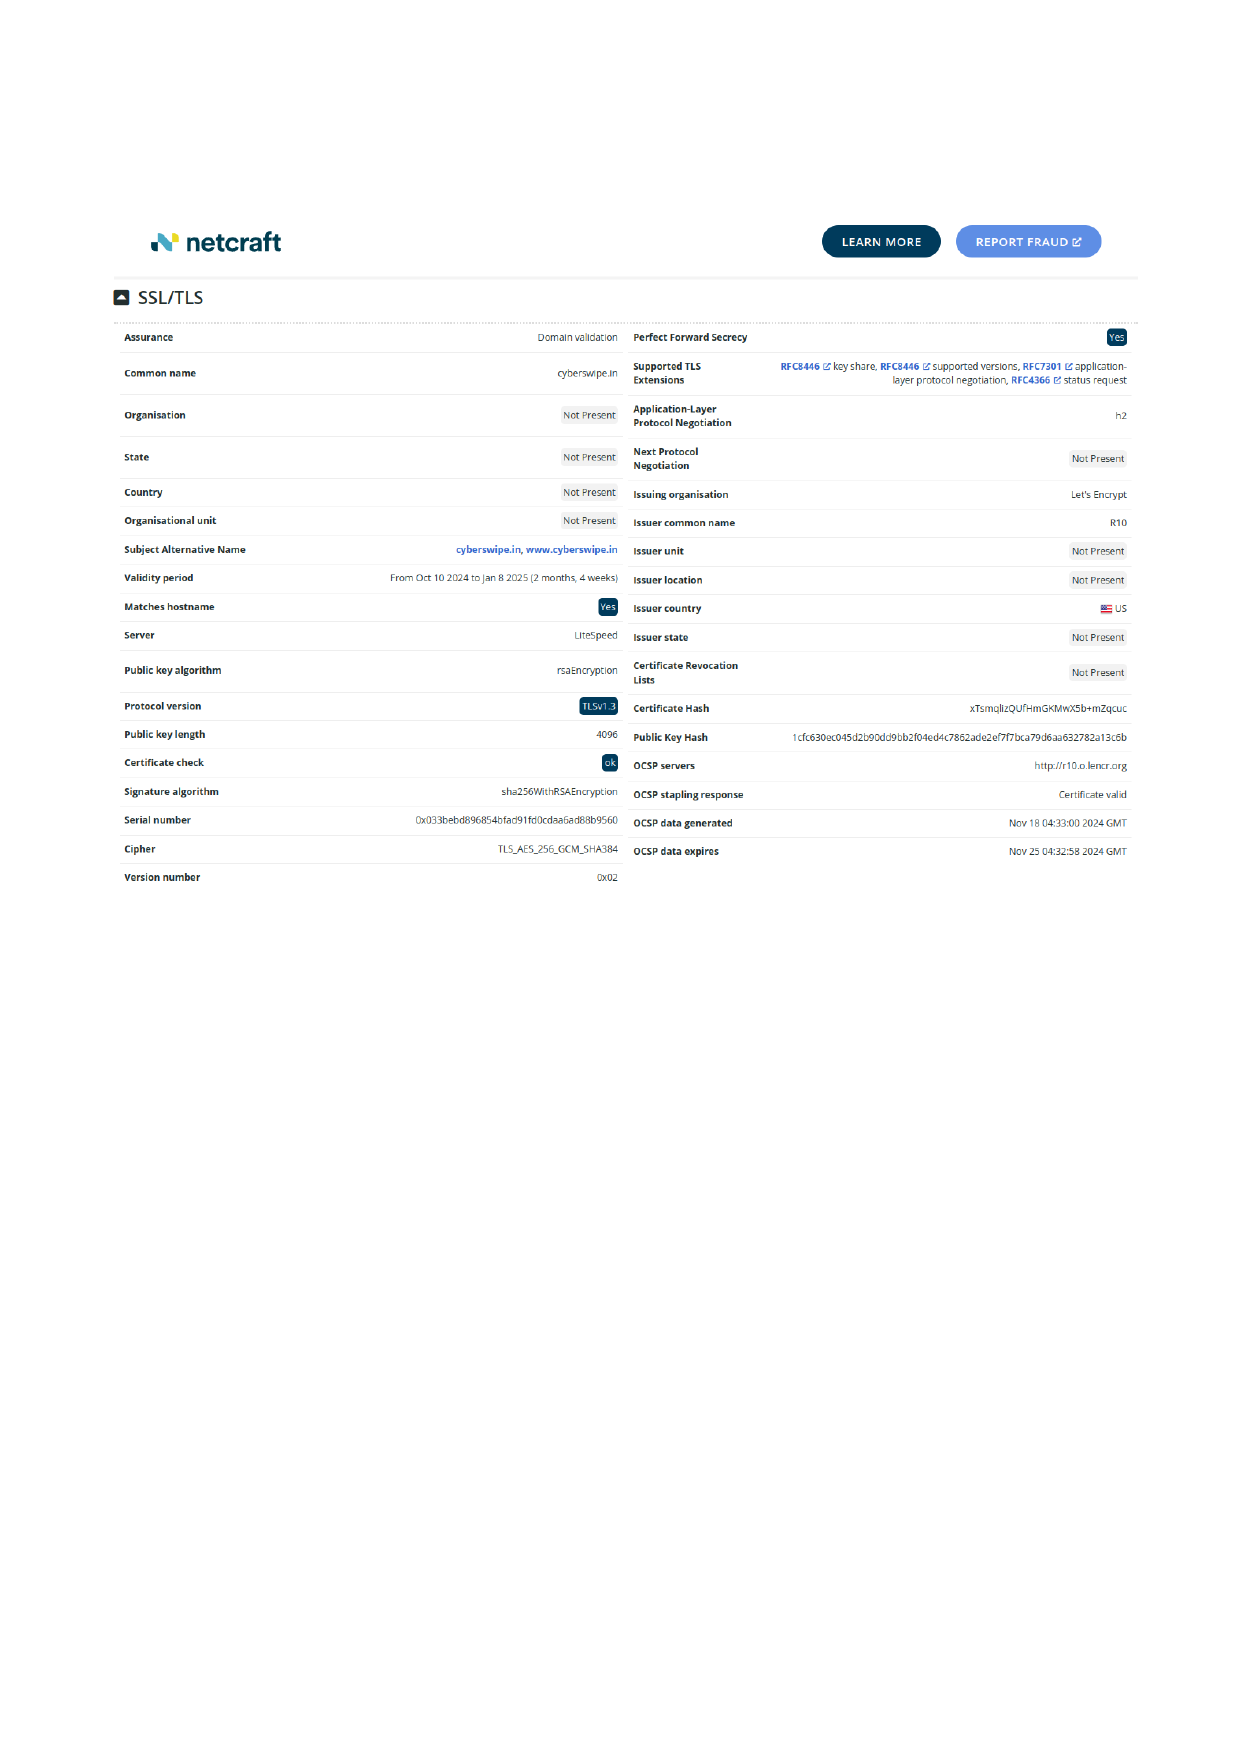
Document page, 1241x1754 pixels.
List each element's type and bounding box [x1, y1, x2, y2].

picture [51, 215, 1198, 891]
